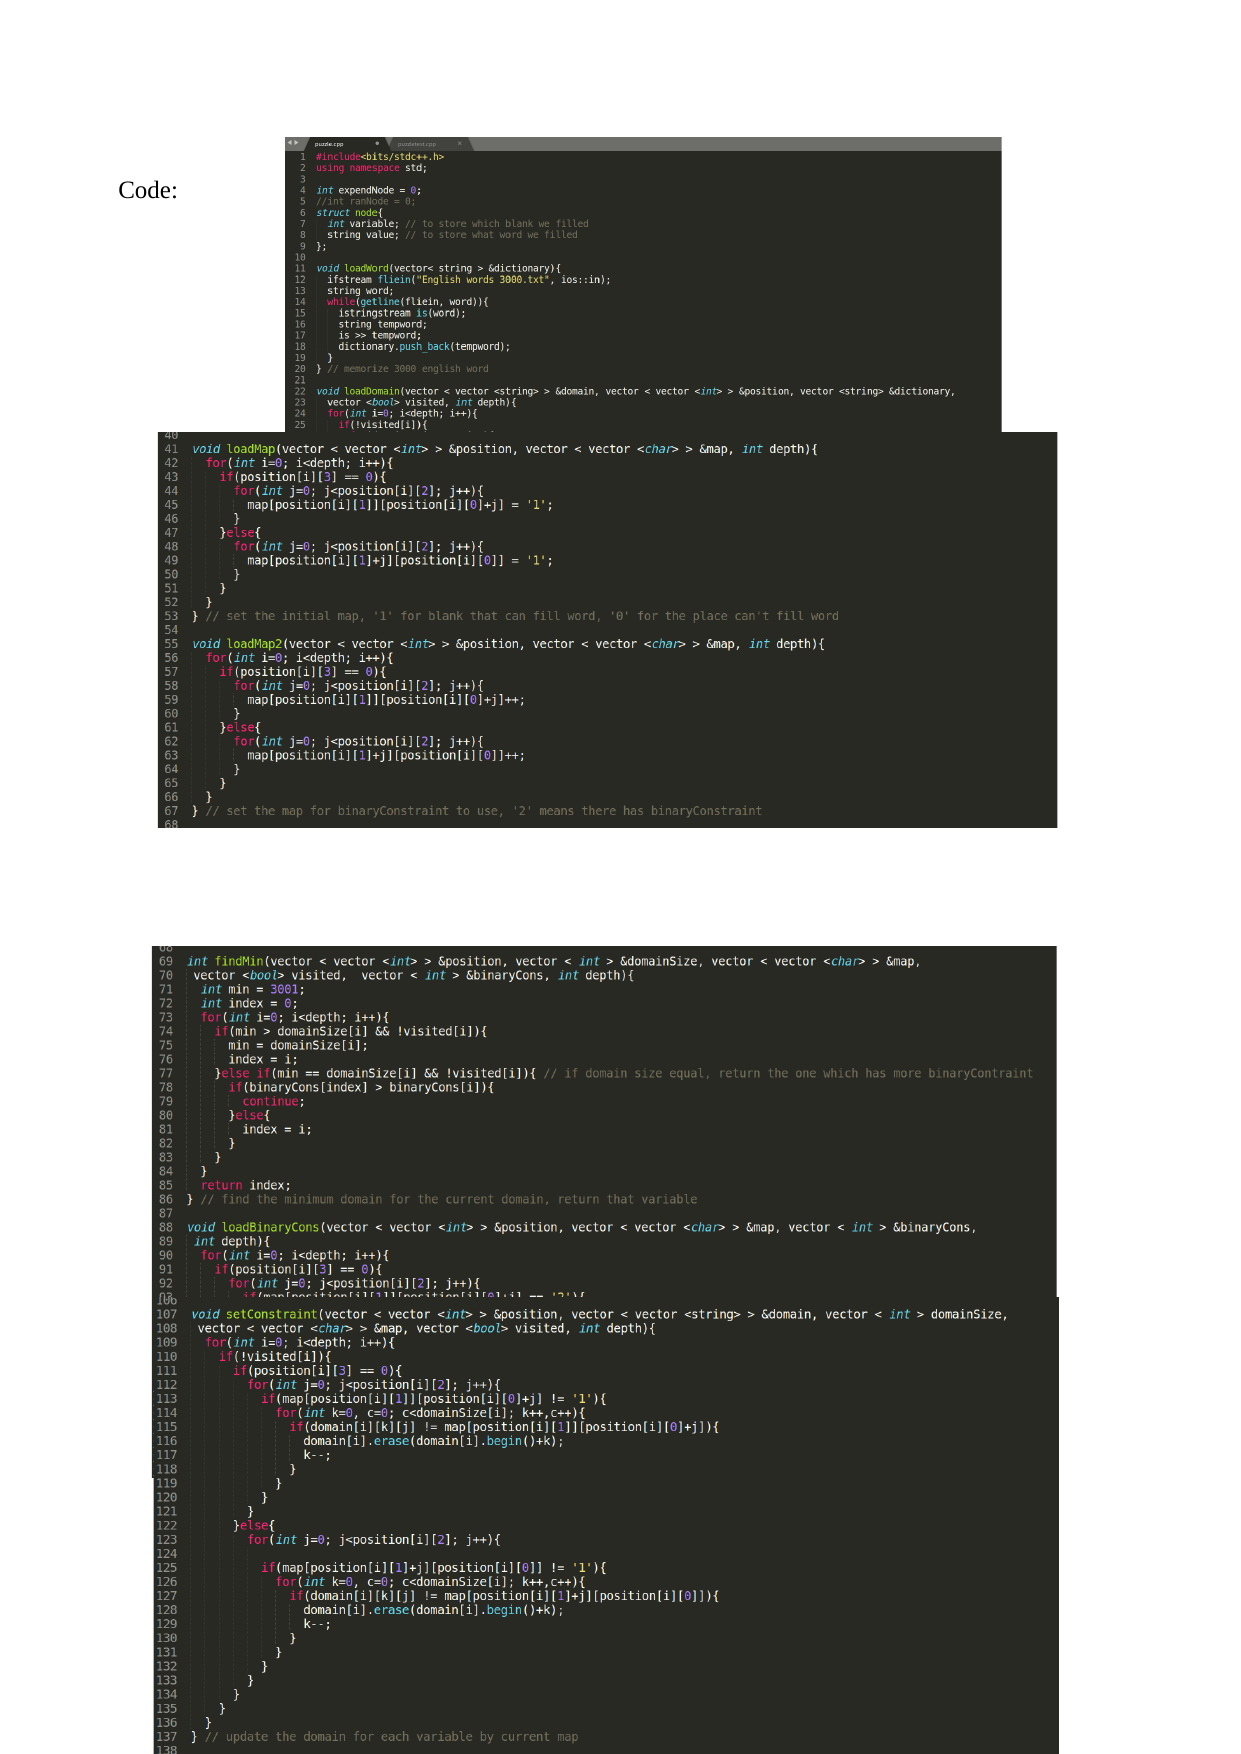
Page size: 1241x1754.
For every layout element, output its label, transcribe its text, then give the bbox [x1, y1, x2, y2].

picture [151, 946, 1059, 1754]
text [1002, 176, 1122, 204]
text Code: [118, 176, 285, 204]
picture [157, 137, 1058, 828]
